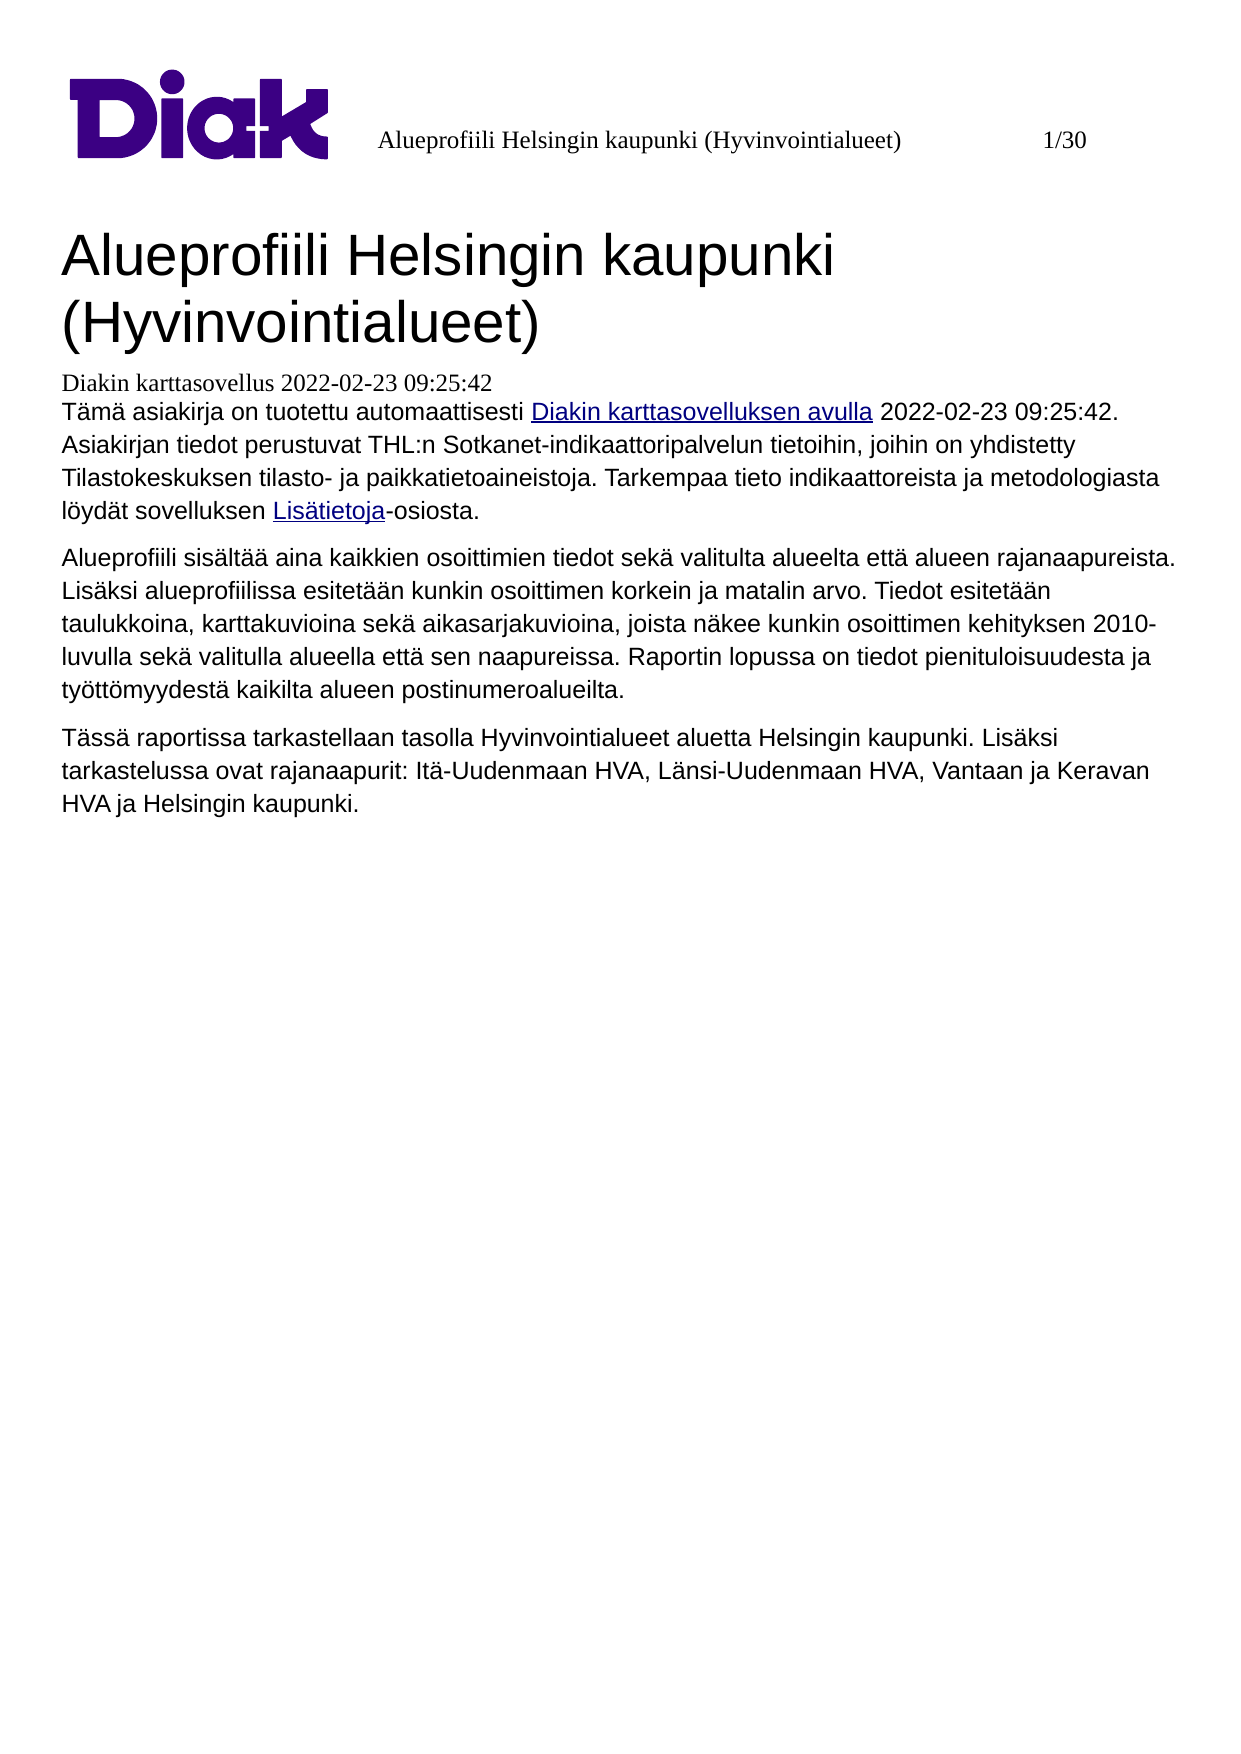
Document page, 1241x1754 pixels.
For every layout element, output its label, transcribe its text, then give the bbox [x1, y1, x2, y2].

title Alueprofiili Helsingin kaupunki (Hyvinvointialueet) [61, 221, 1179, 355]
text Tässä raportissa tarkastellaan tasolla Hyvinvointialueet aluetta Helsingin kaupunki. Lisäksi tarkastelussa ovat rajanaapurit: Itä-Uudenmaan HVA, Länsi-Uudenmaan HVA, Vantaan ja Keravan HVA ja Helsingin kaupunki. [61, 723, 1179, 818]
text Diakin karttasovellus 2022-02-23 09:25:42 [61, 368, 1179, 397]
text Alueprofiili sisältää aina kaikkien osoittimien tiedot sekä valitulta alueelta että alueen rajanaapureista. Lisäksi alueprofiilissa esitetään kunkin osoittimen korkein ja matalin arvo. Tiedot esitetään taulukkoina, karttakuvioina sekä aikasarjakuvioina, joista näkee kunkin osoittimen kehityksen 2010-luvulla sekä valitulla alueella että sen naapureissa. Raportin lopussa on tiedot pienituloisuudesta ja työttömyydestä kaikilta alueen postinumeroalueilta. [61, 543, 1179, 704]
text Tämä asiakirja on tuotettu automaattisesti Diakin karttasovelluksen avulla 2022-02-23 09:25:42. Asiakirjan tiedot perustuvat THL:n Sotkanet-indikaattoripalvelun tietoihin, joihin on yhdistetty Tilastokeskuksen tilasto- ja paikkatietoaineistoja. Tarkempaa tieto indikaattoreista ja metodologiasta löydät sovelluksen Lisätietoja-osiosta. [61, 397, 1179, 524]
